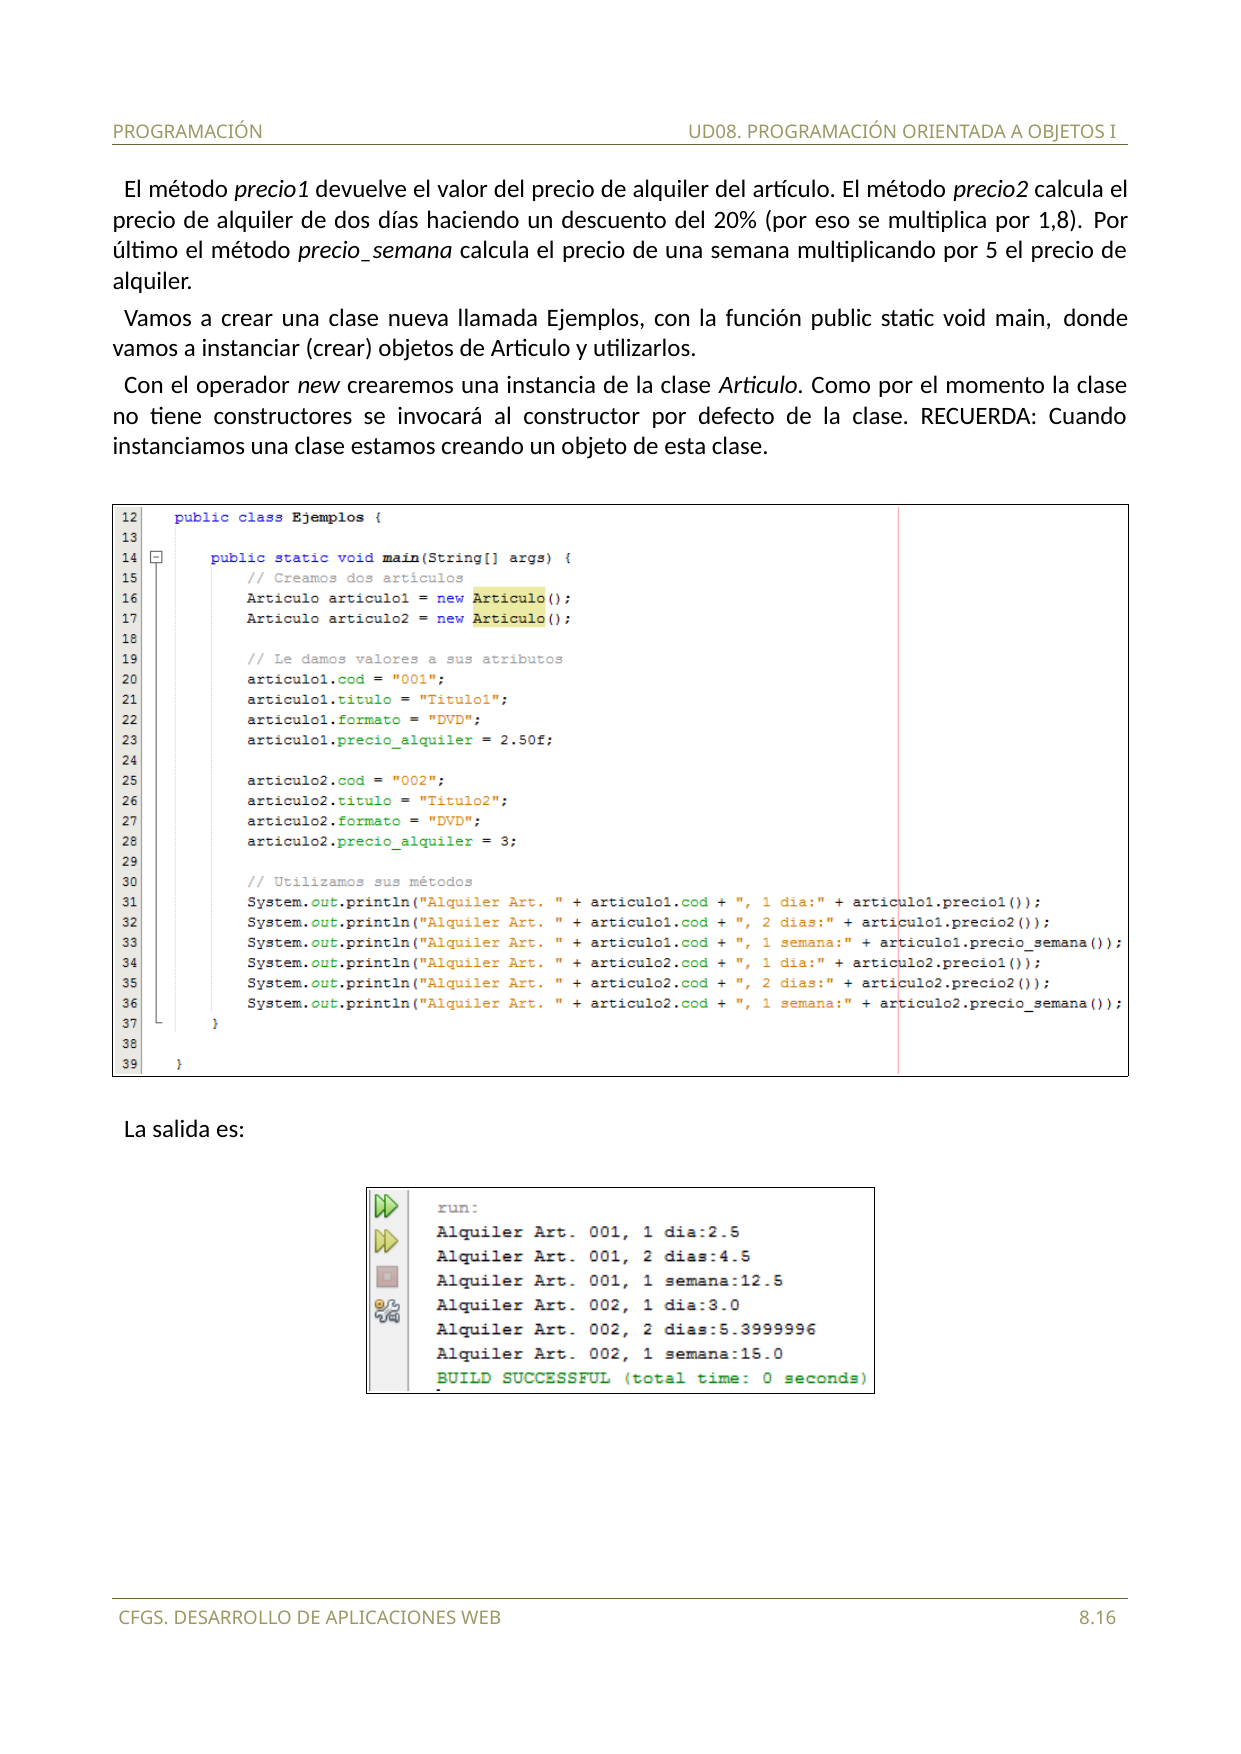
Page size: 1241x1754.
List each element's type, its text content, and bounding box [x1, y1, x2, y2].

picture [369, 1190, 872, 1391]
text Vamos a crear una clase nueva llamada Ejemplos, con la función public static void main, donde vamos a instanciar (crear) objetos de Articulo y utilizarlos. [112, 302, 1128, 363]
text Con el operador new crearemos una instancia de la clase Articulo. Como por el momento la clase no tiene constructores se invocará al constructor por defecto de la clase. RECUERDA: Cuando instanciamos una clase estamos creando un objeto de esta clase. [112, 369, 1128, 461]
text El método precio1 devuelve el valor del precio de alquiler del artículo. El método precio2 calcula el precio de alquiler de dos días haciendo un descuento del 20% (por eso se multiplica por 1,8). Por último el método precio_semana calcula el precio de una semana multiplicando por 5 el precio de alquiler. [112, 173, 1128, 295]
picture [115, 507, 1125, 1074]
text La salida es: [112, 1113, 1128, 1144]
